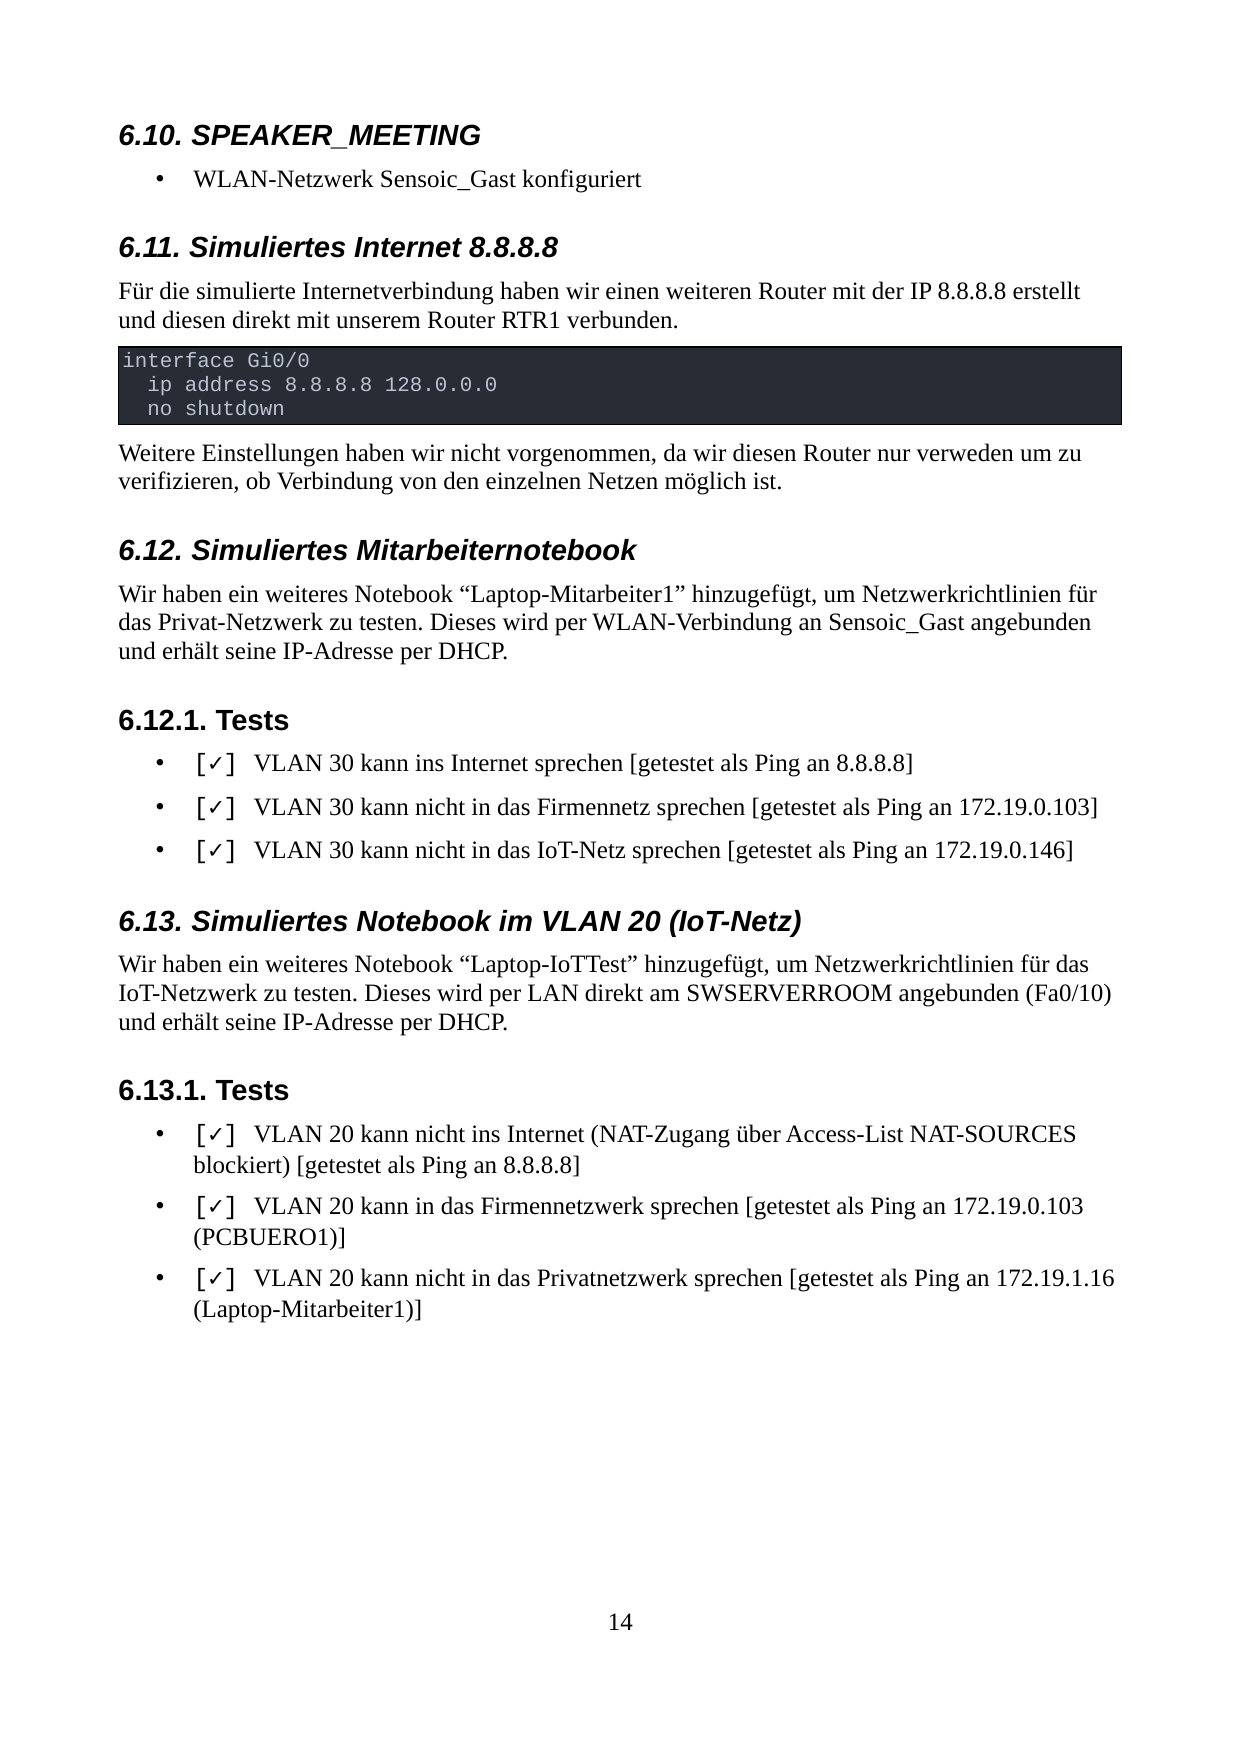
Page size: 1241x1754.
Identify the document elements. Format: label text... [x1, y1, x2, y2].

text Wir haben ein weiteres Notebook “Laptop-Mitarbeiter1” hinzugefügt, um Netzwerkrichtlinien für das Privat-Netzwerk zu testen. Dieses wird per WLAN-Verbindung an Sensoic_Gast angebunden und erhält seine IP-Adresse per DHCP. [118, 579, 1122, 665]
list [✓] VLAN 30 kann ins Internet sprechen [getestet als Ping an 8.8.8.8] [156, 748, 1122, 779]
list [✓] VLAN 20 kann nicht ins Internet (NAT-Zugang über Access-List NAT-SOURCES blockiert) [getestet als Ping an 8.8.8.8] [156, 1119, 1122, 1179]
subtitle Simuliertes Notebook im VLAN 20 (IoT-Netz) [118, 903, 1122, 937]
subtitle Tests [118, 1073, 1122, 1107]
subtitle SPEAKER_MEETING [118, 118, 1122, 152]
text Wir haben ein weiteres Notebook “Laptop-IoTTest” hinzugefügt, um Netzwerkrichtlinien für das IoT-Netzwerk zu testen. Dieses wird per LAN direkt am SWSERVERROOM angebunden (Fa0/10) und erhält seine IP-Adresse per DHCP. [118, 949, 1122, 1036]
text Weitere Einstellungen haben wir nicht vorgenommen, da wir diesen Router nur verweden um zu verifizieren, ob Verbindung von den einzelnen Netzen möglich ist. [118, 438, 1122, 495]
subtitle Simuliertes Mitarbeiternotebook [118, 533, 1122, 566]
list [✓] VLAN 20 kann nicht in das Privatnetzwerk sprechen [getestet als Ping an 172.19.1.16 (Laptop-Mitarbeiter1)] [156, 1263, 1122, 1323]
list [✓] VLAN 30 kann nicht in das Firmennetz sprechen [getestet als Ping an 172.19.0.103] [156, 792, 1122, 823]
list [✓] VLAN 20 kann in das Firmennetzwerk sprechen [getestet als Ping an 172.19.0.103 (PCBUERO1)] [156, 1191, 1122, 1251]
list [✓] VLAN 30 kann nicht in das IoT-Netz sprechen [getestet als Ping an 172.19.0.146] [156, 835, 1122, 866]
text interface Gi0/0 [119, 348, 1121, 370]
text Für die simulierte Internetverbindung haben wir einen weiteren Router mit der IP 8.8.8.8 erstellt und diesen direkt mit unserem Router RTR1 verbunden. [118, 276, 1122, 334]
text ip address 8.8.8.8 128.0.0.0 [119, 370, 1121, 394]
subtitle Tests [118, 702, 1122, 736]
list WLAN-Netzwerk Sensoic_Gast konfiguriert [156, 164, 1122, 193]
text no shutdown [119, 394, 1121, 424]
subtitle Simuliertes Internet 8.8.8.8 [118, 230, 1122, 264]
